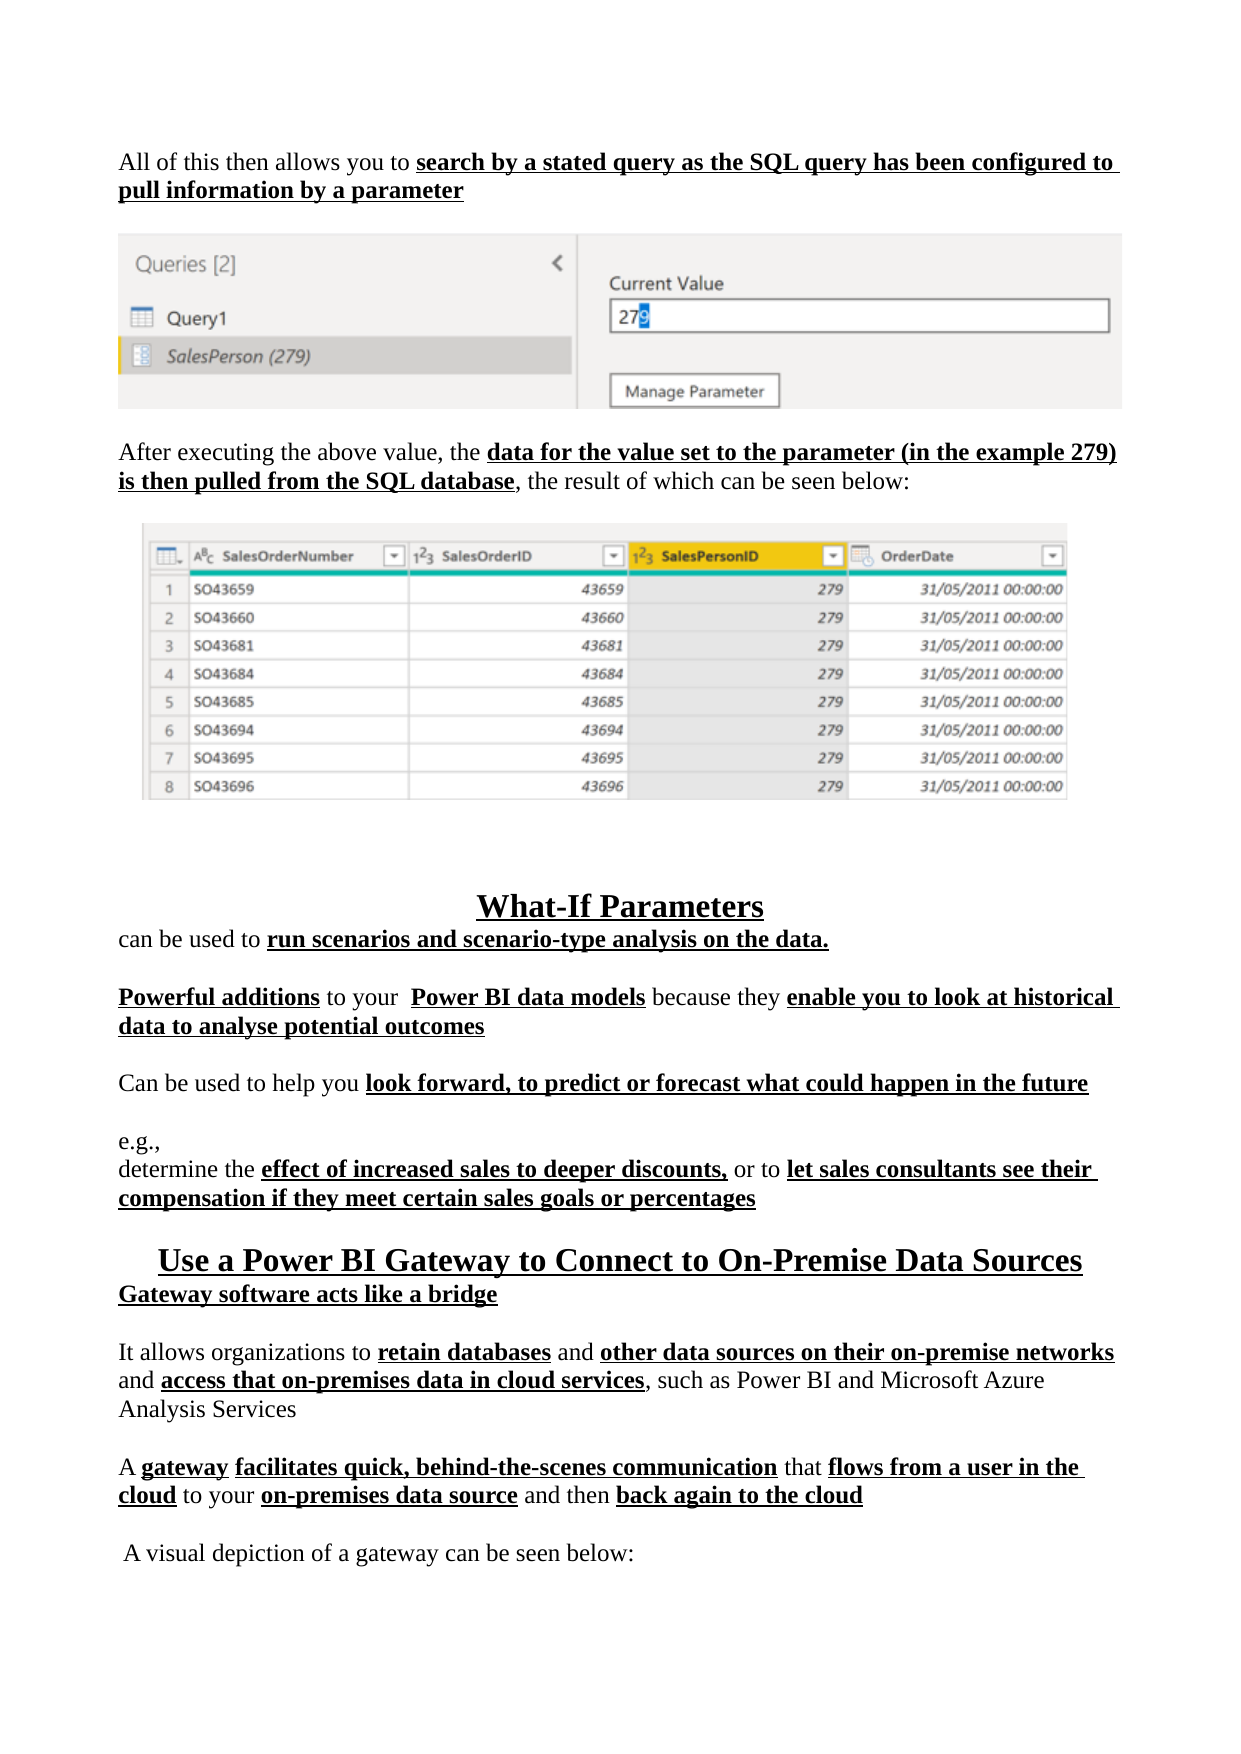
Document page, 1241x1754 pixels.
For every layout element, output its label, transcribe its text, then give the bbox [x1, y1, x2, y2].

text determine the effect of increased sales to deeper discounts, or to let sales consultants see their compensation if they meet certain sales goals or percentages [118, 1154, 1122, 1212]
text can be used to run scenarios and scenario-type analysis on the data. [118, 924, 1122, 953]
text All of this then allows you to search by a stated query as the SQL query has been configured to pull information by a parameter [118, 147, 1122, 204]
text A gateway facilitates quick, behind-the-scenes communication that flows from a user in the cloud to your on-premises data source and then back again to the cloud [118, 1452, 1122, 1509]
text Use a Power BI Gateway to Connect to On-Premise Data Sources [118, 1241, 1122, 1279]
picture [118, 233, 1123, 409]
text What-If Parameters [118, 886, 1122, 924]
text After executing the above value, the data for the value set to the parameter (in the example 279) is then pulled from the SQL database, the result of which can be seen below: [118, 437, 1122, 494]
text A visual depiction of a gateway can be seen below: [118, 1538, 1122, 1567]
text Powerful additions to your Power BI data models because they enable you to look at historical data to analyse potential outcomes [118, 982, 1122, 1039]
picture [141, 523, 1068, 800]
text It allows organizations to retain databases and other data sources on their on-premise networks and access that on-premises data in cloud services, such as Power BI and Microsoft Azure Analysis Services [118, 1337, 1122, 1423]
text e.g., [118, 1126, 1122, 1154]
text Gateway software acts like a bridge [118, 1279, 1122, 1308]
text Can be used to help you look forward, to predict or forecast what could happen in the future [118, 1068, 1122, 1097]
